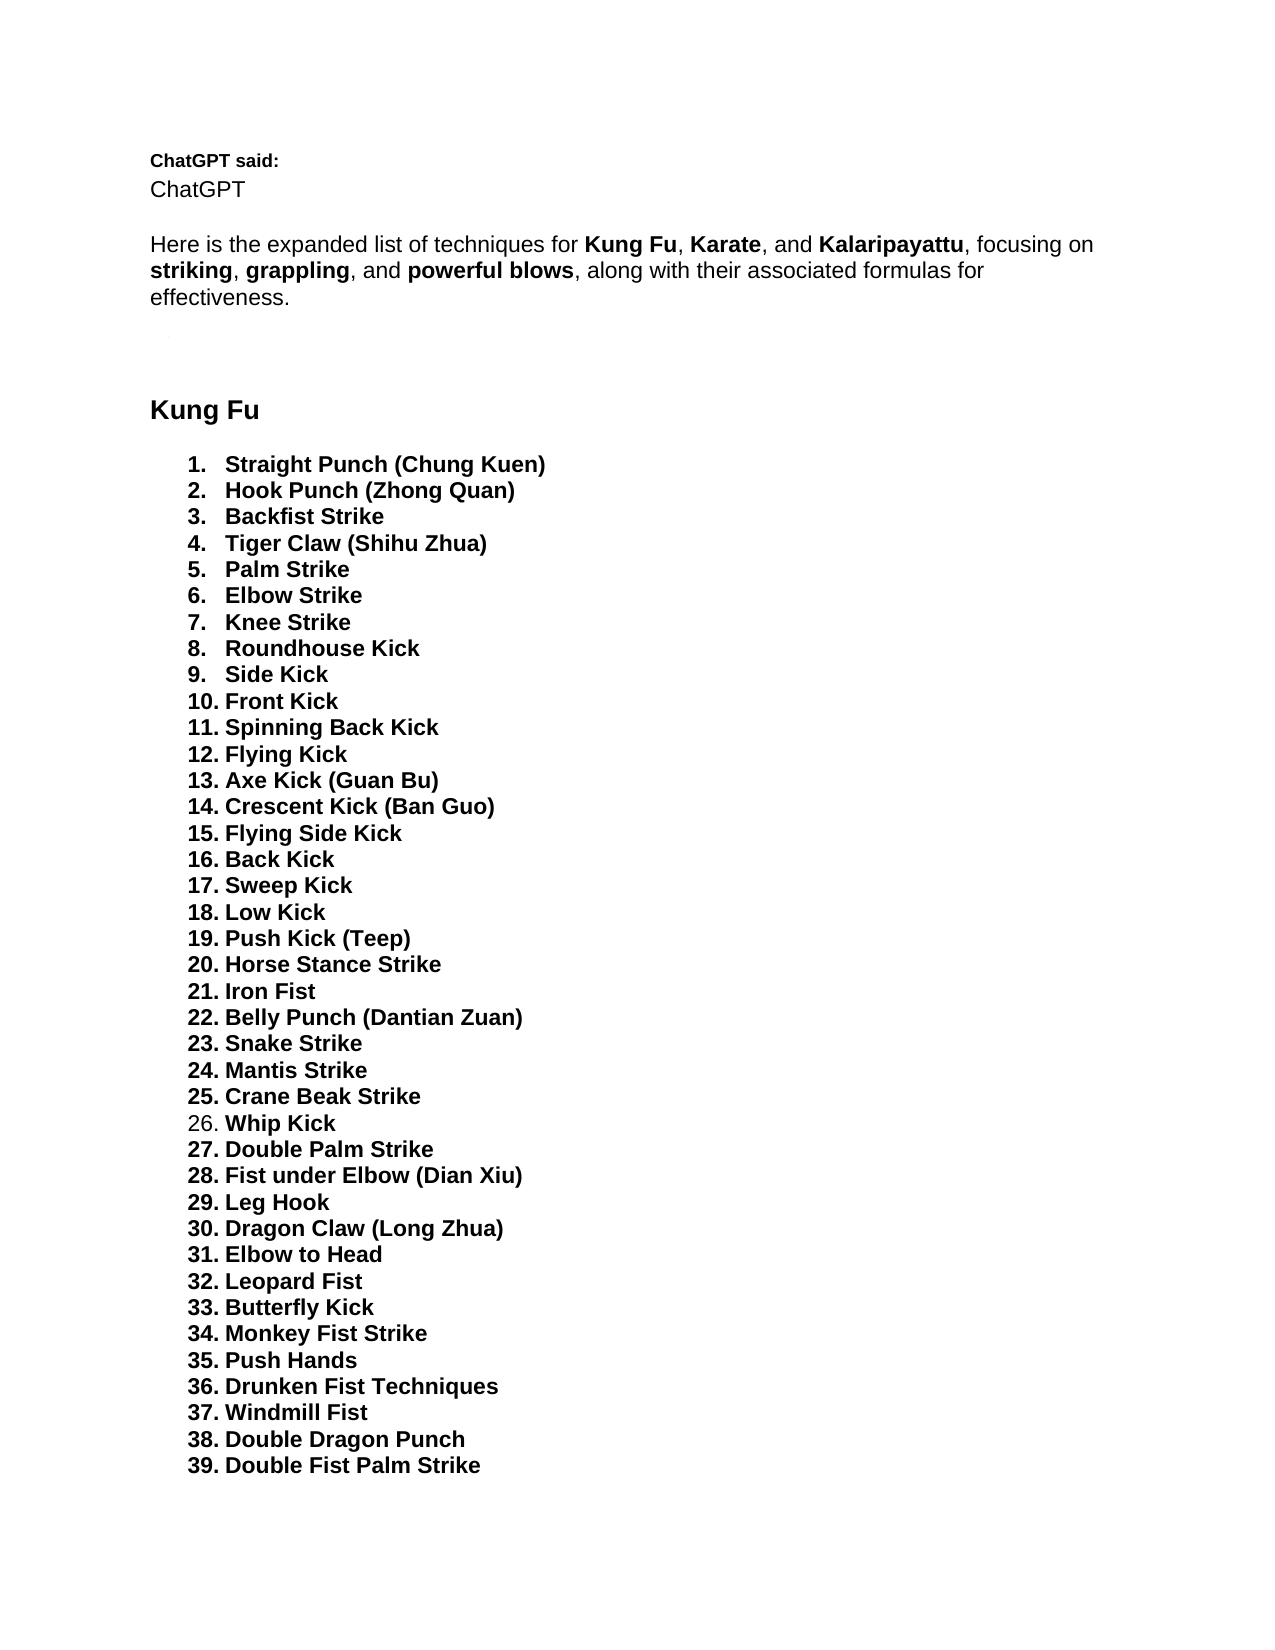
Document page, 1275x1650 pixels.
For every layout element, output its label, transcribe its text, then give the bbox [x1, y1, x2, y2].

list Hook Punch (Zhong Quan) [187, 477, 1125, 503]
list Mantis Strike [187, 1057, 1125, 1083]
text ChatGPT [150, 176, 1125, 202]
list Push Hands [187, 1347, 1125, 1373]
list Dragon Claw (Long Zhua) [187, 1215, 1125, 1241]
list Leg Hook [187, 1188, 1125, 1215]
list Back Kick [187, 846, 1125, 872]
list Fist under Elbow (Dian Xiu) [187, 1162, 1125, 1188]
list Front Kick [187, 688, 1125, 714]
list Straight Punch (Chung Kuen) [187, 451, 1125, 477]
list Windmill Fist [187, 1399, 1125, 1426]
list Roundhouse Kick [187, 635, 1125, 661]
list Leopard Fist [187, 1268, 1125, 1294]
list Iron Fist [187, 978, 1125, 1004]
list Knee Strike [187, 609, 1125, 635]
subtitle ChatGPT said: [150, 150, 1125, 172]
list Butterfly Kick [187, 1294, 1125, 1320]
list Flying Side Kick [187, 819, 1125, 846]
list Drunken Fist Techniques [187, 1373, 1125, 1399]
list Belly Punch (Dantian Zuan) [187, 1004, 1125, 1030]
list Crescent Kick (Ban Guo) [187, 793, 1125, 819]
list Palm Strike [187, 556, 1125, 582]
list Double Fist Palm Strike [187, 1452, 1125, 1478]
subtitle Kung Fu [150, 394, 1125, 426]
list Monkey Fist Strike [187, 1320, 1125, 1347]
list Side Kick [187, 661, 1125, 688]
list Sweep Kick [187, 872, 1125, 899]
list Push Kick (Teep) [187, 925, 1125, 951]
list Crane Beak Strike [187, 1083, 1125, 1109]
list Snake Strike [187, 1030, 1125, 1057]
list Axe Kick (Guan Bu) [187, 767, 1125, 793]
list Low Kick [187, 899, 1125, 925]
list Whip Kick [187, 1109, 1125, 1136]
list Elbow to Head [187, 1241, 1125, 1268]
text Here is the expanded list of techniques for Kung Fu, Karate, and Kalaripayattu, focusing on striking, grappling, and powerful blows, along with their associated formulas for effectiveness. [150, 231, 1125, 310]
list Double Palm Strike [187, 1136, 1125, 1162]
list Horse Stance Strike [187, 951, 1125, 978]
list Backfist Strike [187, 503, 1125, 530]
list Spinning Back Kick [187, 714, 1125, 741]
list Elbow Strike [187, 582, 1125, 609]
list Tiger Claw (Shihu Zhua) [187, 530, 1125, 556]
list Double Dragon Punch [187, 1426, 1125, 1452]
list Flying Kick [187, 741, 1125, 767]
